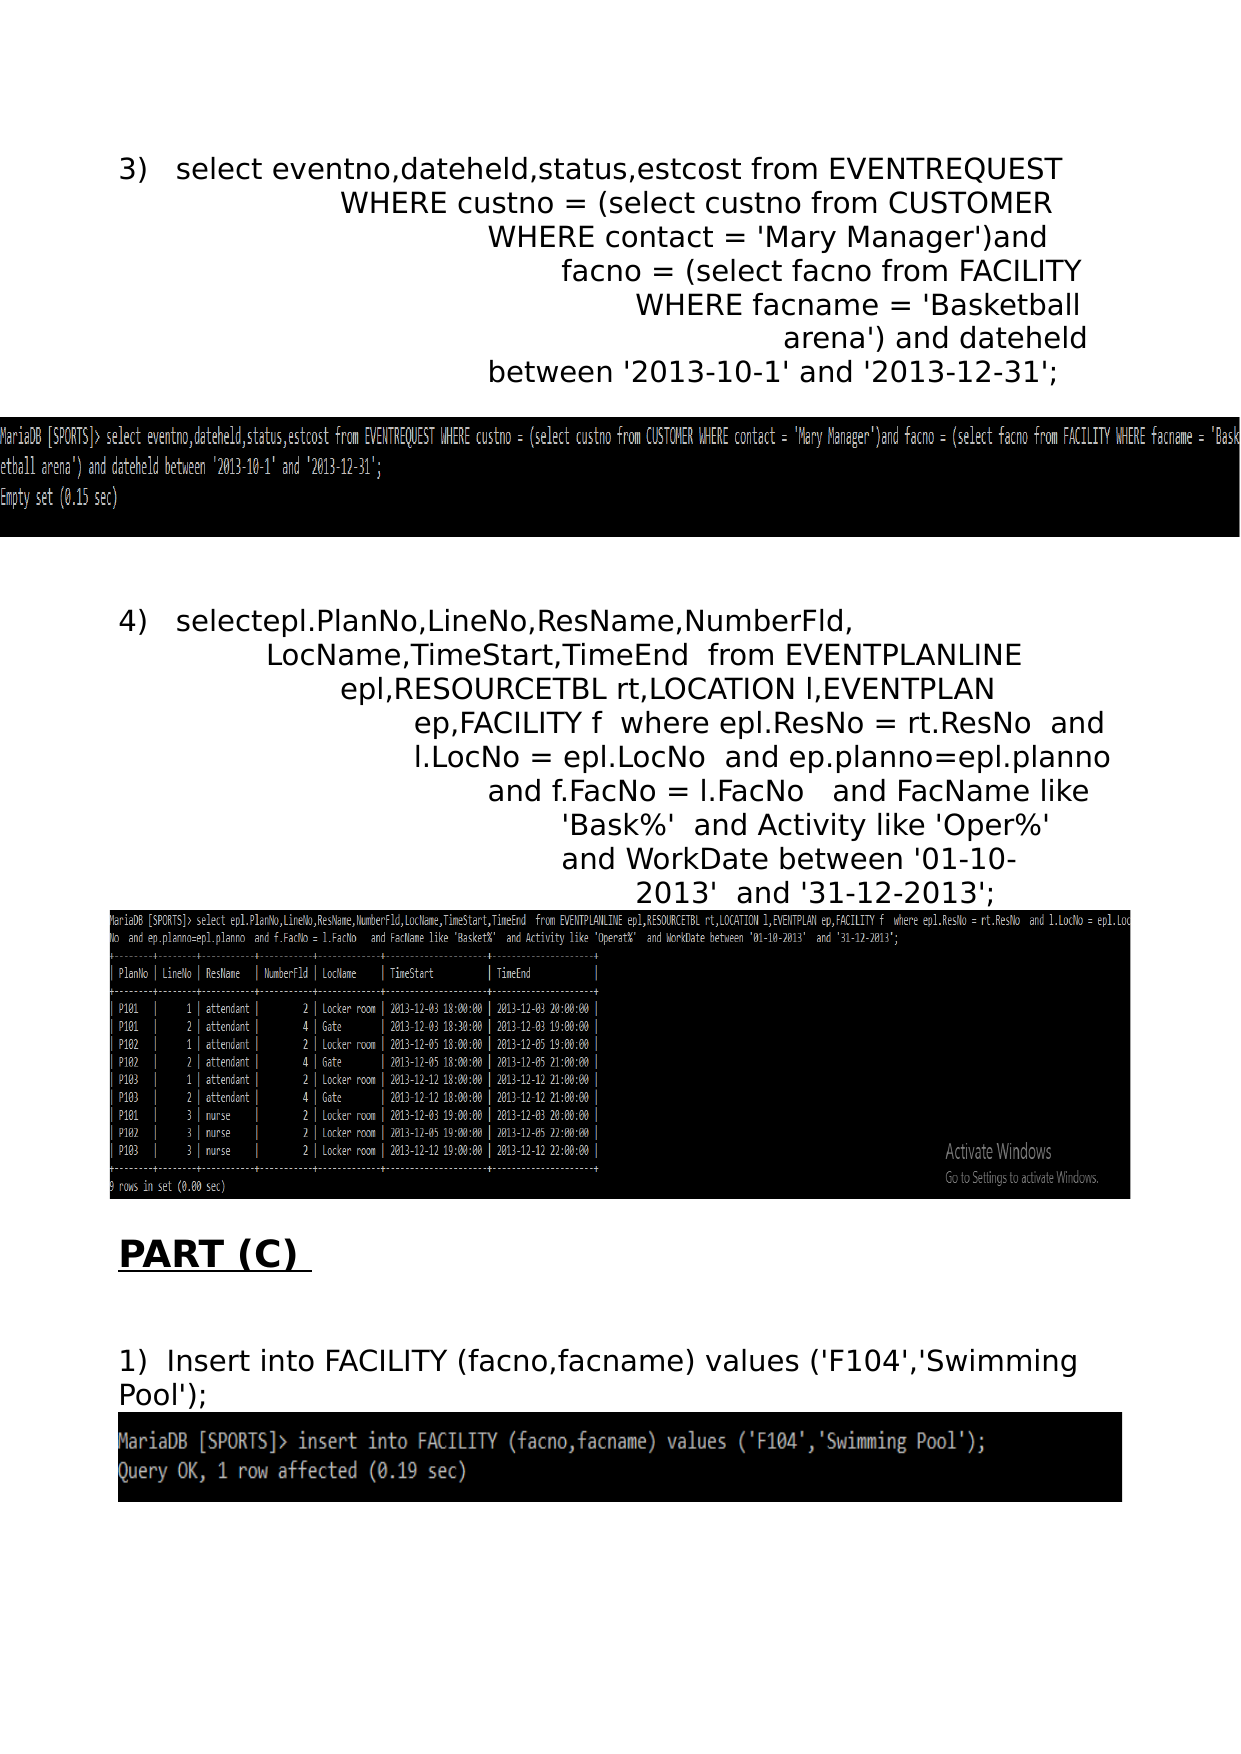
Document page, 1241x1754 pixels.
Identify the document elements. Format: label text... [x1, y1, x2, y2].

picture [109, 910, 1131, 1199]
text 4) selectepl.PlanNo,LineNo,ResName,NumberFld, [118, 605, 1122, 639]
text 1) Insert into FACILITY (facno,facname) values ('F104','Swimming Pool'); [118, 1344, 1122, 1412]
text 3) select eventno,dateheld,status,estcost from EVENTREQUEST WHERE custno = (select custno from CUSTOMER WHERE contact = 'Mary Manager')and facno = (select facno from FACILITY WHERE facname = 'Basketball arena') and dateheld between '2013-10-1' and '2013-12-31'; [118, 152, 1122, 390]
text PART (C) [118, 1233, 1122, 1276]
picture [0, 417, 1241, 537]
text LocName,TimeStart,TimeEnd from EVENTPLANLINE epl,RESOURCETBL rt,LOCATION l,EVENTPLAN ep,FACILITY f where epl.ResNo = rt.ResNo and l.LocNo = epl.LocNo and ep.planno=epl.planno and f.FacNo = l.FacNo and FacName like 'Bask%' and Activity like 'Oper%' and WorkDate between '01-10- 2013' and '31-12-2013'; [118, 639, 1122, 910]
picture [118, 1412, 1123, 1502]
